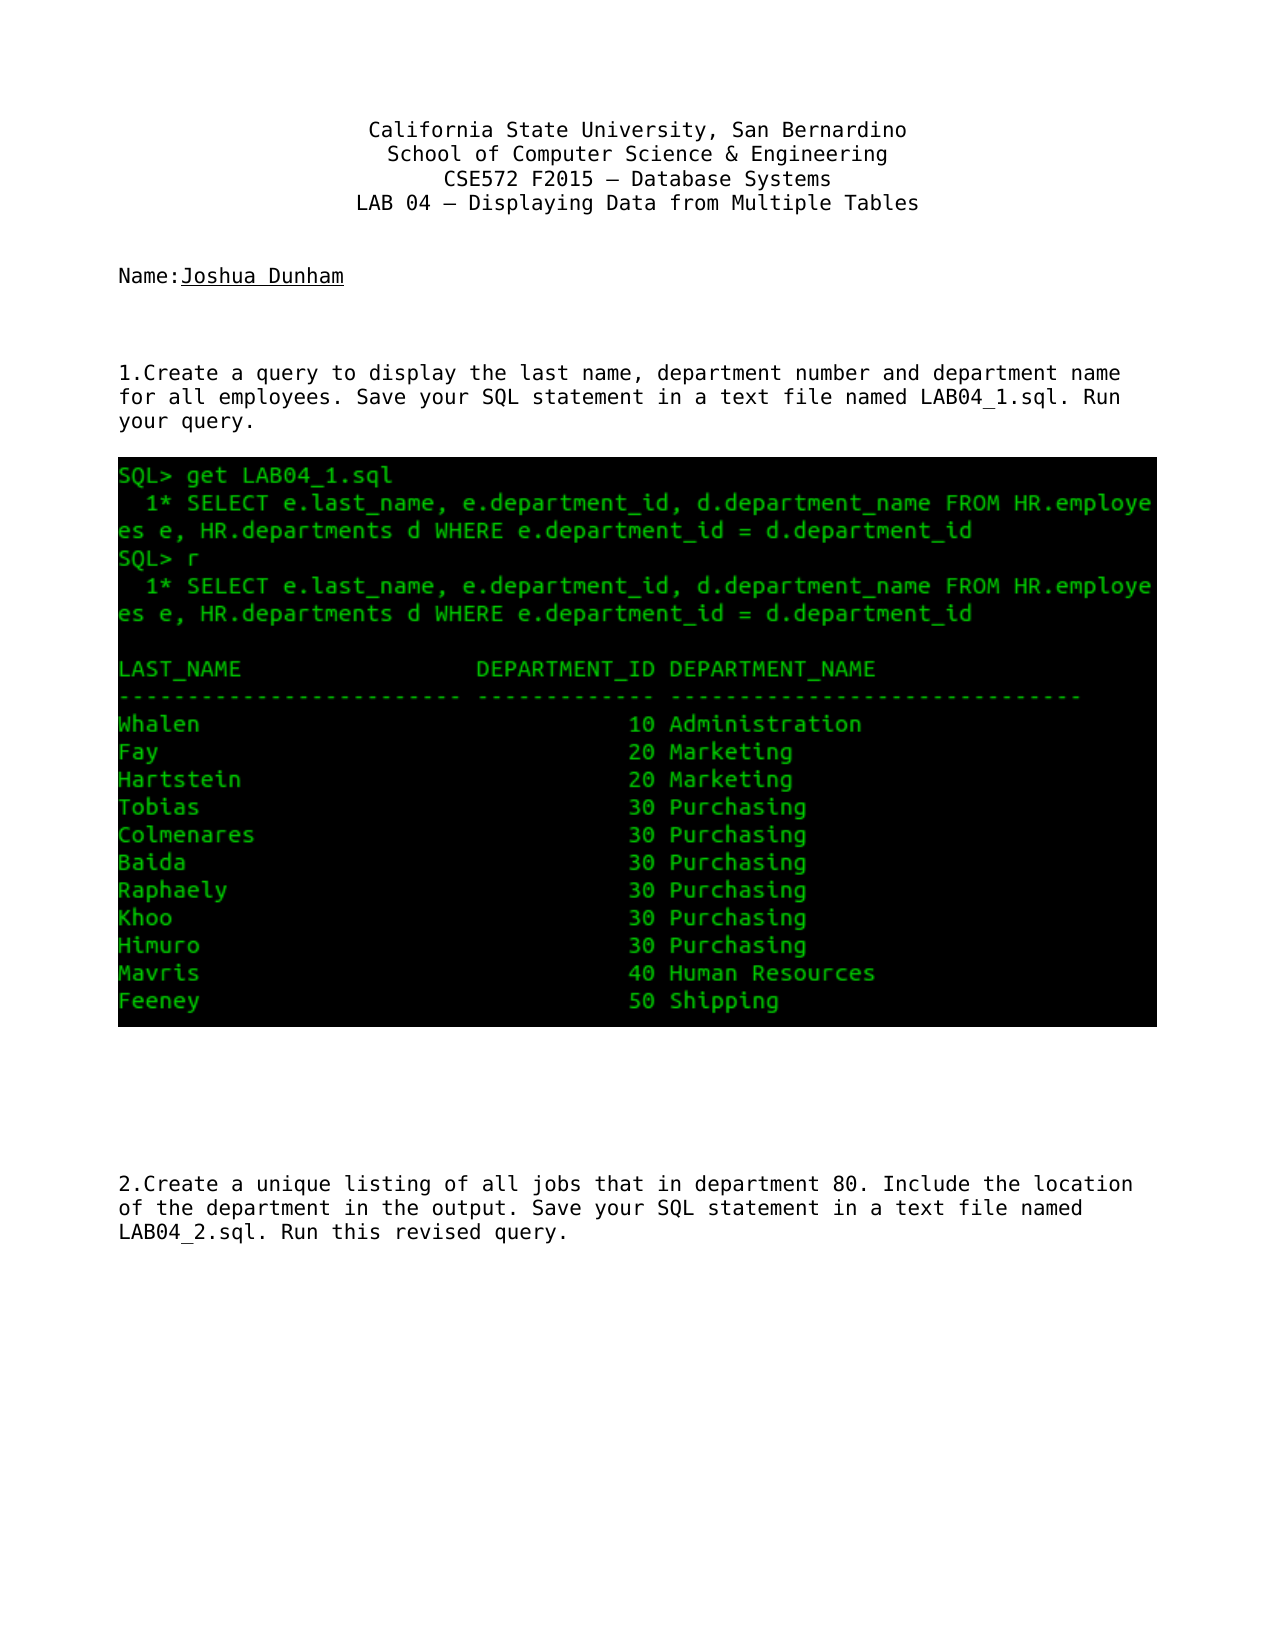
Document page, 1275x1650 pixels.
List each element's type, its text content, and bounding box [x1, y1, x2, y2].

text LAB 04 – Displaying Data from Multiple Tables [118, 191, 1157, 215]
text CSE572 F2015 – Database Systems [118, 167, 1157, 191]
text School of Computer Science & Engineering [118, 142, 1157, 167]
picture [118, 457, 1157, 1027]
text 2.Create a unique listing of all jobs that in department 80. Include the location of the department in the output. Save your SQL statement in a text file named LAB04_2.sql. Run this revised query. [118, 1172, 1157, 1245]
text 1.Create a query to display the last name, department number and department name for all employees. Save your SQL statement in a text file named LAB04_1.sql. Run your query. [118, 361, 1157, 434]
text California State University, San Bernardino [118, 118, 1157, 142]
text Name:Joshua Dunham [118, 264, 1157, 288]
